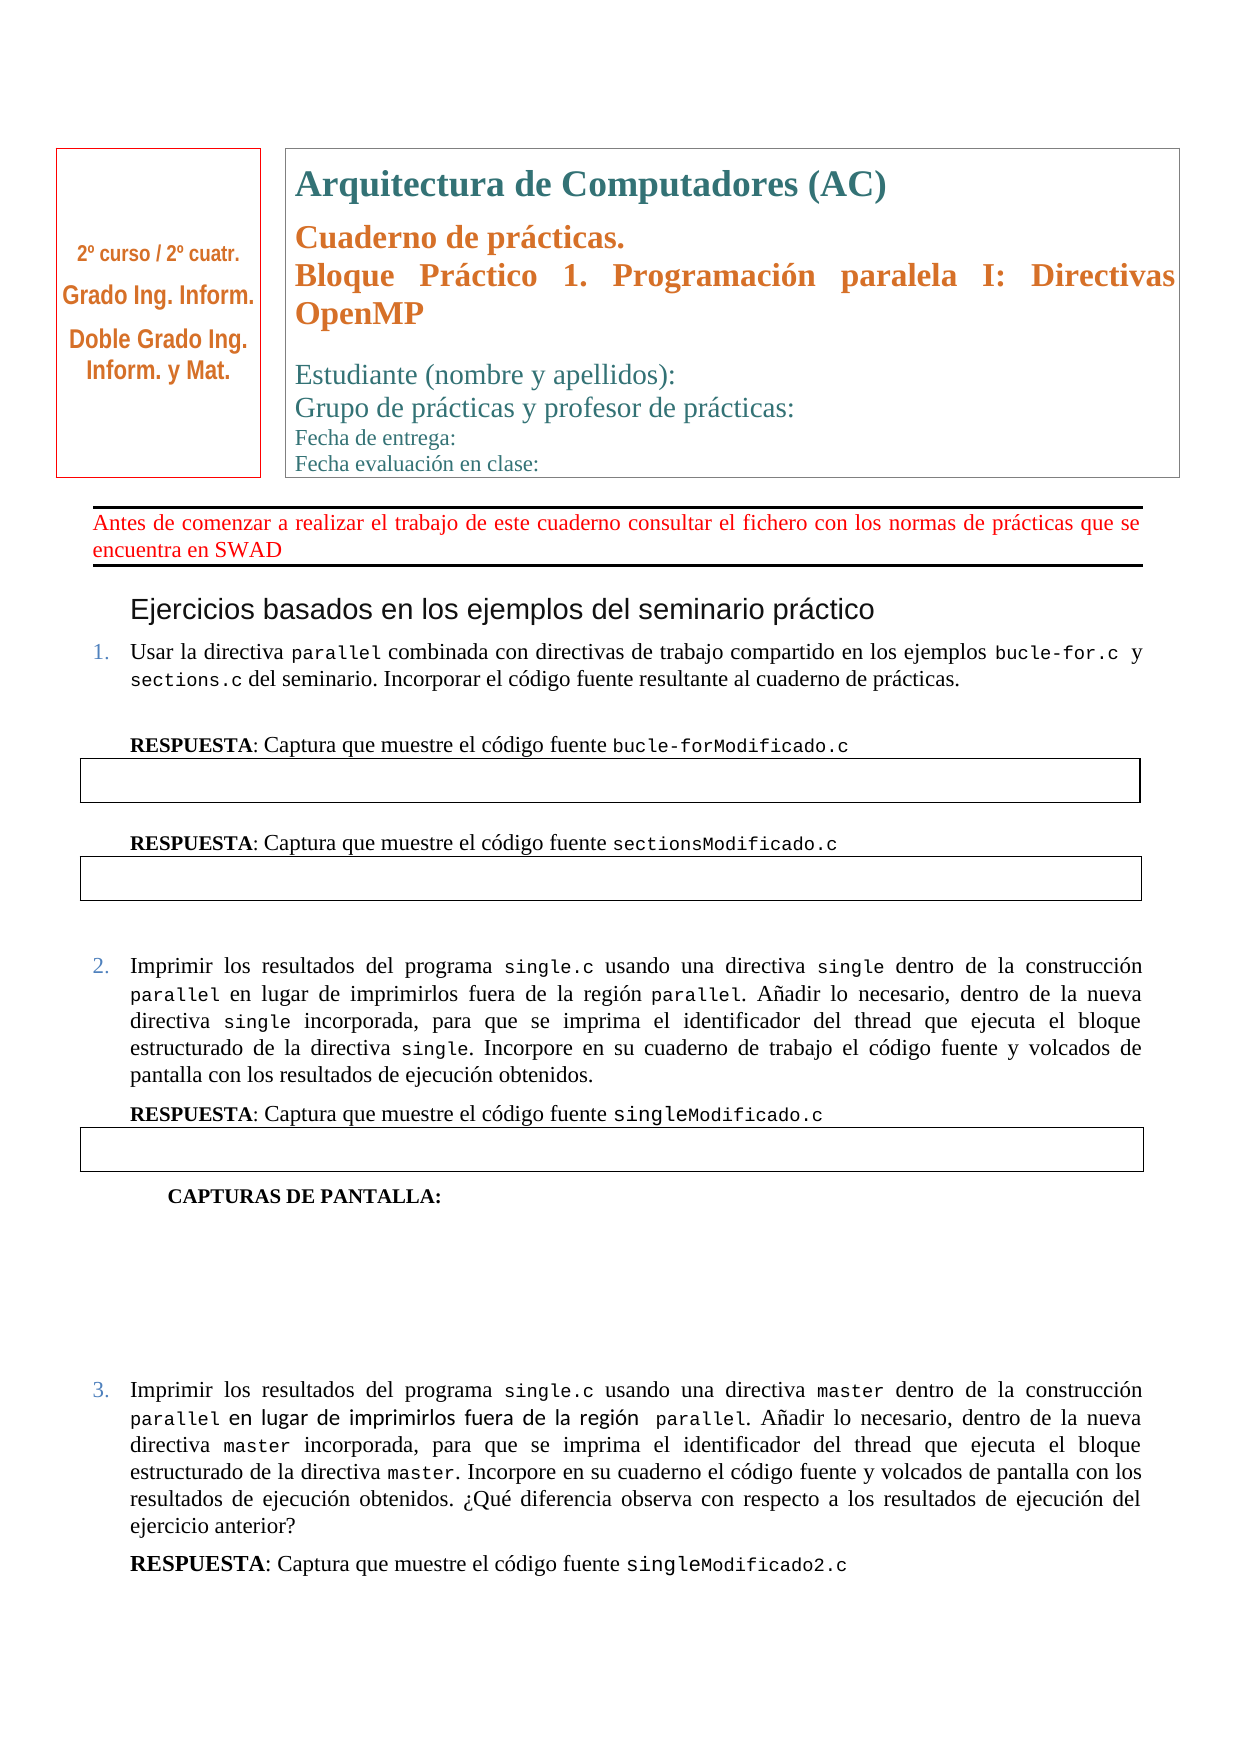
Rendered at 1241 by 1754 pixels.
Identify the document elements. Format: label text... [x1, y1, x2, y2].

table_header Arquitectura de Computadores (AC) Cuaderno de prácticas. Bloque Práctico 1. Programación paralela I: Directivas OpenMP Estudiante (nombre y apellidos): Grupo de prácticas y profesor de prácticas: Fecha de entrega: Fecha evaluación en clase: [286, 149, 1179, 477]
text CAPTURAS DE PANTALLA: [167, 1184, 1143, 1208]
table_header 2º curso / 2º cuatr. Grado Ing. Inform. Doble Grado Ing. Inform. y Mat. [57, 149, 260, 477]
list Imprimir los resultados del programa single.c usando una directiva single dentro de la construcción parallel en lugar de imprimirlos fuera de la región parallel. Añadir lo necesario, dentro de la nueva directiva single incorporada, para que se imprima el identificador del thread que ejecuta el bloque estructurado de la directiva single. Incorpore en su cuaderno de trabajo el código fuente y volcados de pantalla con los resultados de ejecución obtenidos. [92, 952, 1143, 1087]
list Imprimir los resultados del programa single.c usando una directiva master dentro de la construcción parallel en lugar de imprimirlos fuera de la región parallel. Añadir lo necesario, dentro de la nueva directiva master incorporada, para que se imprima el identificador del thread que ejecuta el bloque estructurado de la directiva master. Incorpore en su cuaderno el código fuente y volcados de pantalla con los resultados de ejecución obtenidos. ¿Qué diferencia observa con respecto a los resultados de ejecución del ejercicio anterior? [92, 1376, 1143, 1538]
table_header [261, 148, 285, 477]
list Usar la directiva parallel combinada con directivas de trabajo compartido en los ejemplos bucle-for.c y sections.c del seminario. Incorporar el código fuente resultante al cuaderno de prácticas. [92, 638, 1143, 692]
table_header [81, 759, 1139, 802]
text RESPUESTA: Captura que muestre el código fuente bucle-forModificado.c [130, 731, 1143, 758]
text RESPUESTA: Captura que muestre el código fuente singleModificado2.c [130, 1551, 1143, 1578]
text RESPUESTA: Captura que muestre el código fuente sectionsModificado.c [130, 829, 1143, 856]
table_header [81, 1128, 1143, 1171]
text Antes de comenzar a realizar el trabajo de este cuaderno consultar el fichero con los normas de prácticas que se encuentra en SWAD [92, 509, 1143, 567]
table_header [81, 857, 1141, 899]
text RESPUESTA: Captura que muestre el código fuente singleModificado.c [130, 1100, 1143, 1127]
subtitle Ejercicios basados en los ejemplos del seminario práctico [92, 592, 1143, 626]
